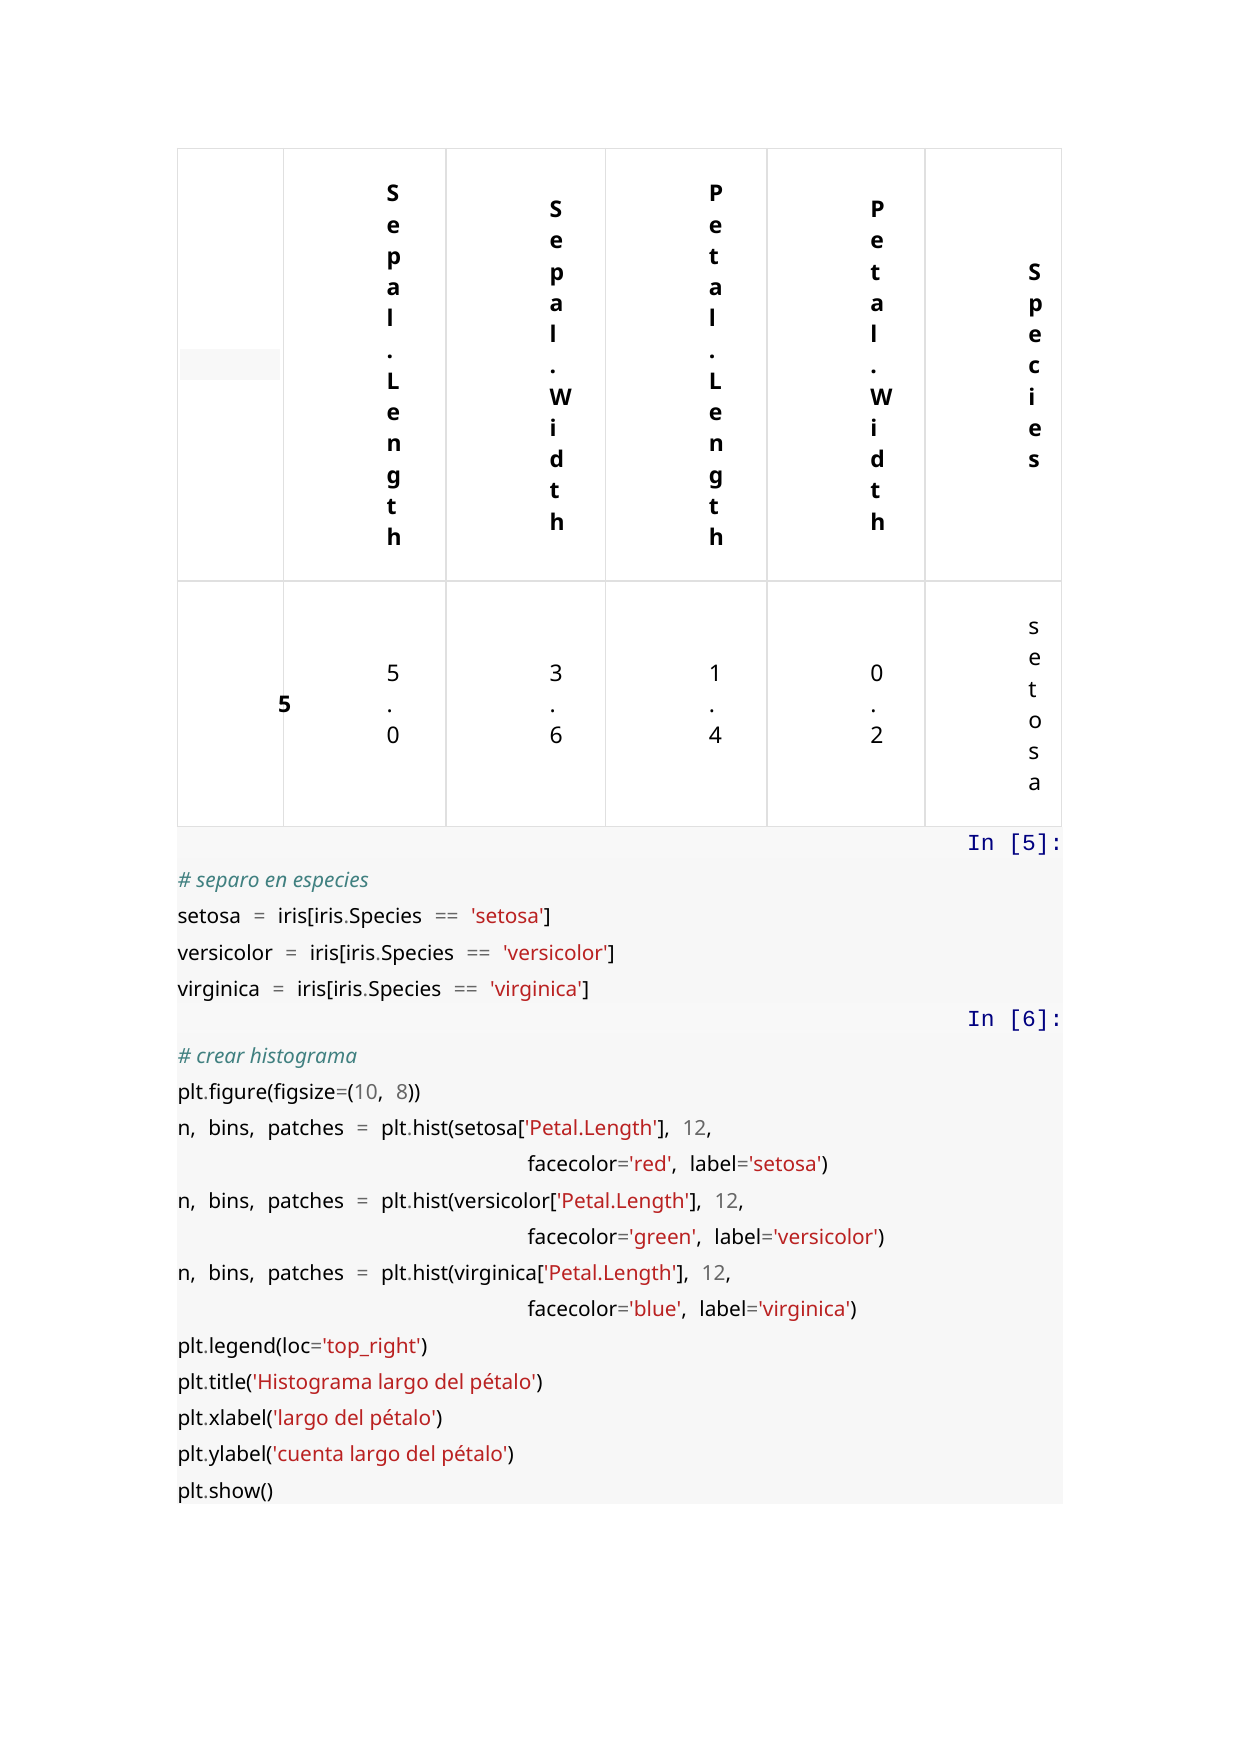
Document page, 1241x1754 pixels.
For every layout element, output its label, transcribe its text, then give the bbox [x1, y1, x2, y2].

text plt.show() [177, 1468, 1063, 1504]
text virginica = iris[iris.Species == 'virginica'] [177, 966, 1063, 1003]
text plt.legend(loc='top_right') [177, 1323, 1063, 1359]
text # separo en especies [177, 858, 1063, 894]
text plt.title('Histograma largo del pétalo') [177, 1359, 1063, 1395]
text plt.ylabel('cuenta largo del pétalo') [177, 1432, 1063, 1468]
text In [5]: [177, 827, 1063, 858]
table_header Sepal.Width [447, 149, 605, 580]
table_header Petal.Length [606, 149, 766, 580]
text setosa = iris[iris.Species == 'setosa'] [177, 894, 1063, 930]
table_header Species [926, 149, 1061, 580]
text facecolor='green', label='versicolor') [177, 1214, 1063, 1250]
table_cell setosa [926, 582, 1061, 826]
text n, bins, patches = plt.hist(setosa['Petal.Length'], 12, [177, 1105, 1063, 1142]
text plt.xlabel('largo del pétalo') [177, 1395, 1063, 1432]
table_header Petal.Width [768, 149, 924, 580]
text plt.figure(figsize=(10, 8)) [177, 1069, 1063, 1105]
text facecolor='blue', label='virginica') [177, 1287, 1063, 1323]
text n, bins, patches = plt.hist(versicolor['Petal.Length'], 12, [177, 1178, 1063, 1214]
table_cell 5 [178, 582, 283, 826]
text versicolor = iris[iris.Species == 'versicolor'] [177, 930, 1063, 966]
text facecolor='red', label='setosa') [177, 1142, 1063, 1178]
table_cell 1.4 [606, 582, 766, 826]
table_cell 0.2 [768, 582, 924, 826]
table_header [178, 149, 283, 580]
text n, bins, patches = plt.hist(virginica['Petal.Length'], 12, [177, 1250, 1063, 1287]
table_header Sepal.Length [284, 149, 445, 580]
table_cell 3.6 [447, 582, 605, 826]
table_cell 5.0 [284, 582, 445, 826]
text # crear histograma [177, 1033, 1063, 1069]
text In [6]: [177, 1003, 1063, 1033]
